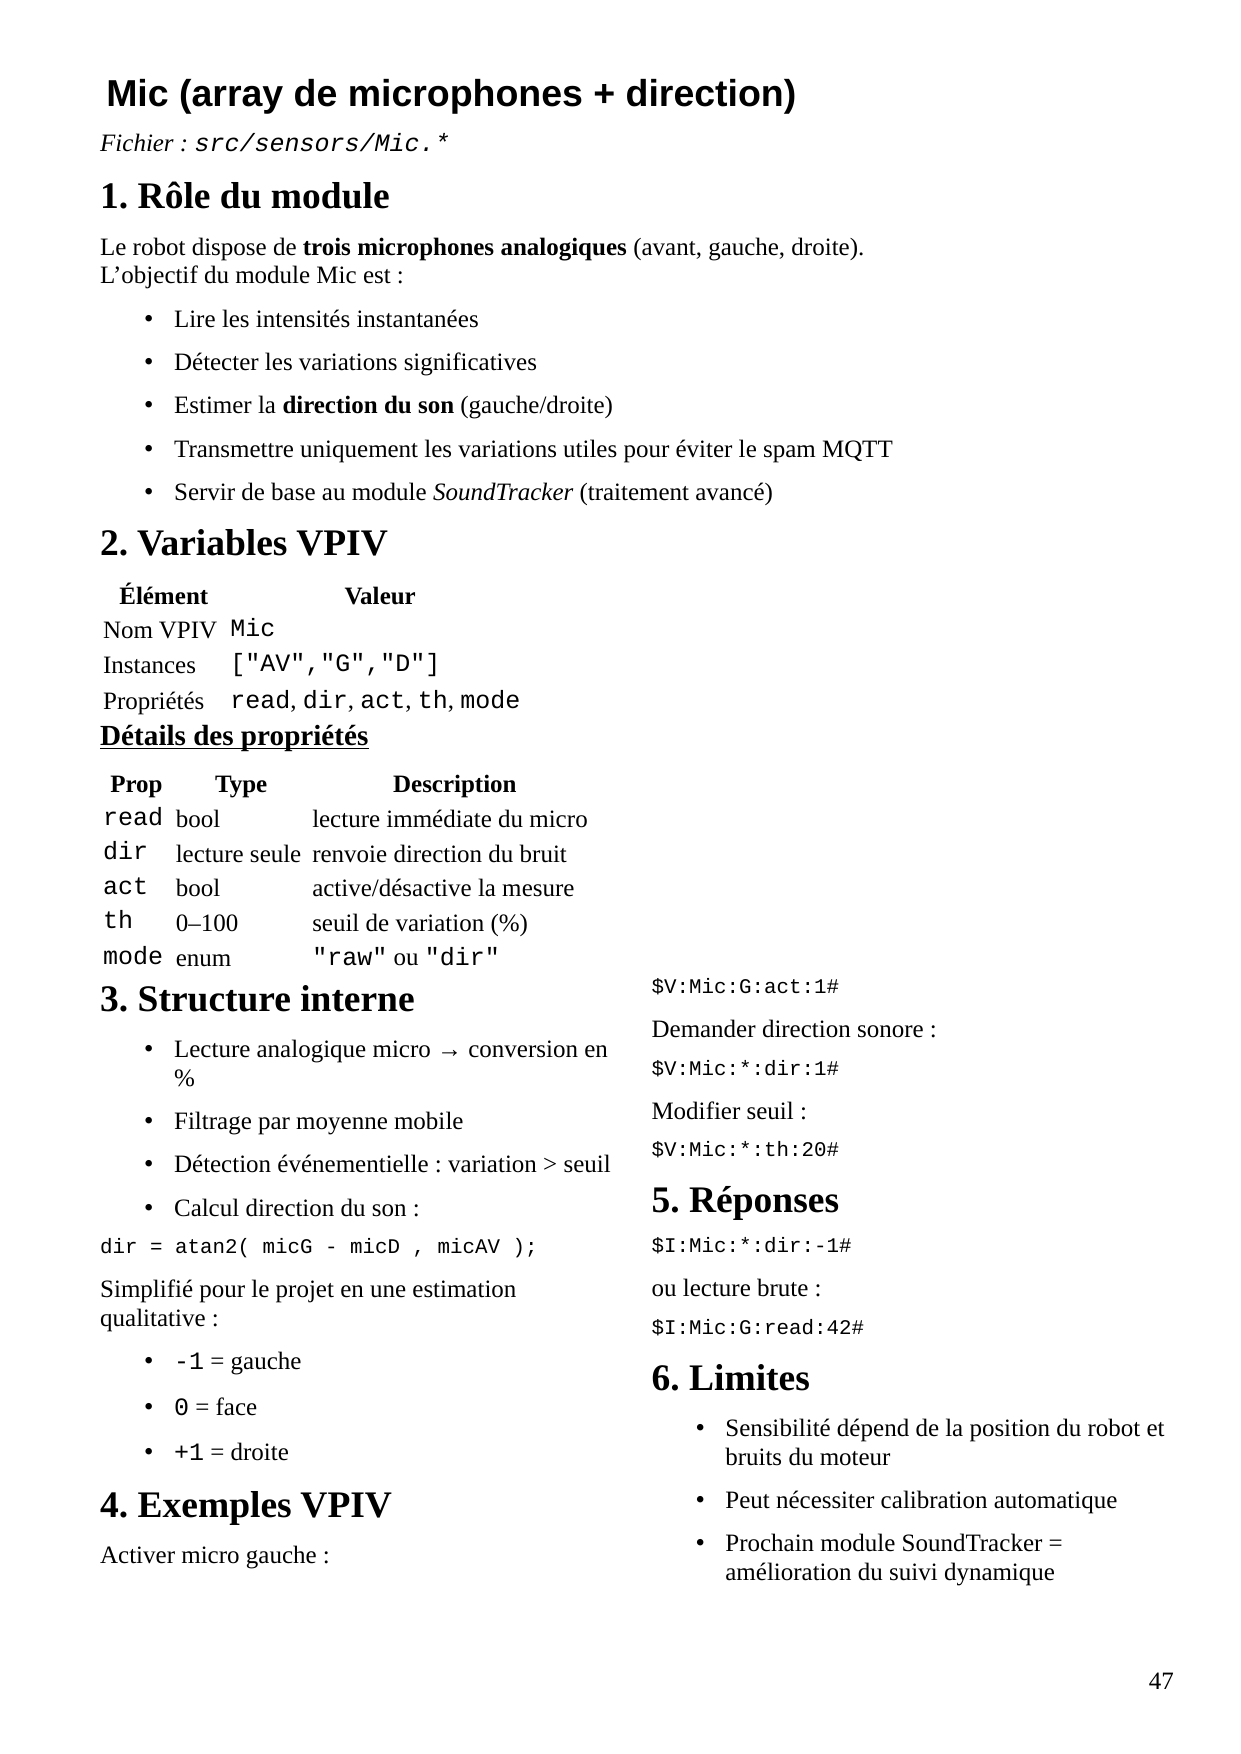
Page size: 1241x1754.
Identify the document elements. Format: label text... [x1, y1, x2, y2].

table_cell 0–100 [173, 905, 309, 939]
table_cell enum [173, 940, 309, 976]
table_cell renvoie direction du bruit [309, 836, 600, 870]
subtitle 2. Variables VPIV [100, 520, 1173, 563]
table_cell th [100, 905, 173, 939]
text $V:Mic:*:th:20# [651, 1139, 1173, 1163]
text ou lecture brute : [651, 1273, 1173, 1302]
table_cell Instances [100, 647, 227, 682]
text Modifier seuil : [651, 1096, 1173, 1125]
table_cell act [100, 870, 173, 905]
table_header Prop [100, 767, 173, 801]
table_cell lecture immédiate du micro [309, 801, 600, 836]
subtitle 6. Limites [651, 1355, 1173, 1398]
text dir = atan2( micG - micD , micAV ); [100, 1236, 622, 1260]
table_cell seuil de variation (%) [309, 905, 600, 939]
table_cell Mic [227, 613, 533, 647]
subtitle Mic (array de microphones + direction) [106, 71, 1173, 114]
table_cell read, dir, act, th, mode [227, 682, 533, 718]
list Sensibilité dépend de la position du robot et bruits du moteur [696, 1413, 1173, 1470]
list +1 = droite [144, 1437, 622, 1468]
text Simplifié pour le projet en une estimation qualitative : [100, 1274, 622, 1332]
list 0 = face [144, 1392, 622, 1423]
table_cell mode [100, 940, 173, 976]
table_cell read [100, 801, 173, 836]
text Activer micro gauche : [100, 1540, 622, 1569]
subtitle 4. Exemples VPIV [100, 1483, 622, 1526]
list Servir de base au module SoundTracker (traitement avancé) [144, 477, 1173, 506]
table_header Description [309, 767, 600, 801]
subtitle 1. Rôle du module [100, 174, 1173, 217]
table_header Élément [100, 578, 227, 613]
table_cell lecture seule [173, 836, 309, 870]
subtitle 3. Structure interne [100, 976, 622, 1019]
list Lecture analogique micro → conversion en % [144, 1034, 622, 1091]
text Le robot dispose de trois microphones analogiques (avant, gauche, droite). L’objectif du module Mic est : [100, 232, 1173, 289]
subtitle 5. Réponses [651, 1178, 1173, 1221]
table_cell bool [173, 870, 309, 905]
list Détecter les variations significatives [144, 347, 1173, 376]
text $I:Mic:G:read:42# [651, 1317, 1173, 1341]
list Transmettre uniquement les variations utiles pour éviter le spam MQTT [144, 434, 1173, 462]
list Lire les intensités instantanées [144, 304, 1173, 332]
table_cell Propriétés [100, 682, 227, 718]
list Prochain module SoundTracker = amélioration du suivi dynamique [696, 1528, 1173, 1586]
table_cell dir [100, 836, 173, 870]
subtitle Détails des propriétés [100, 718, 1173, 752]
list -1 = gauche [144, 1346, 622, 1377]
table_cell ["AV","G","D"] [227, 647, 533, 682]
text $V:Mic:*:dir:1# [651, 1058, 1173, 1081]
text $I:Mic:*:dir:-1# [651, 1235, 1173, 1259]
list Peut nécessiter calibration automatique [696, 1485, 1173, 1514]
list Détection événementielle : variation > seuil [144, 1149, 622, 1178]
list Estimer la direction du son (gauche/droite) [144, 390, 1173, 419]
table_header Valeur [227, 578, 533, 613]
table_cell bool [173, 801, 309, 836]
table_cell Nom VPIV [100, 613, 227, 647]
table_header Type [173, 767, 309, 801]
text $V:Mic:G:act:1# [651, 976, 1173, 1000]
text Demander direction sonore : [651, 1014, 1173, 1043]
table_cell "raw" ou "dir" [309, 940, 600, 976]
text Fichier : src/sensors/Mic.* [100, 128, 1173, 159]
list Filtrage par moyenne mobile [144, 1106, 622, 1135]
list Calcul direction du son : [144, 1193, 622, 1221]
table_cell active/désactive la mesure [309, 870, 600, 905]
